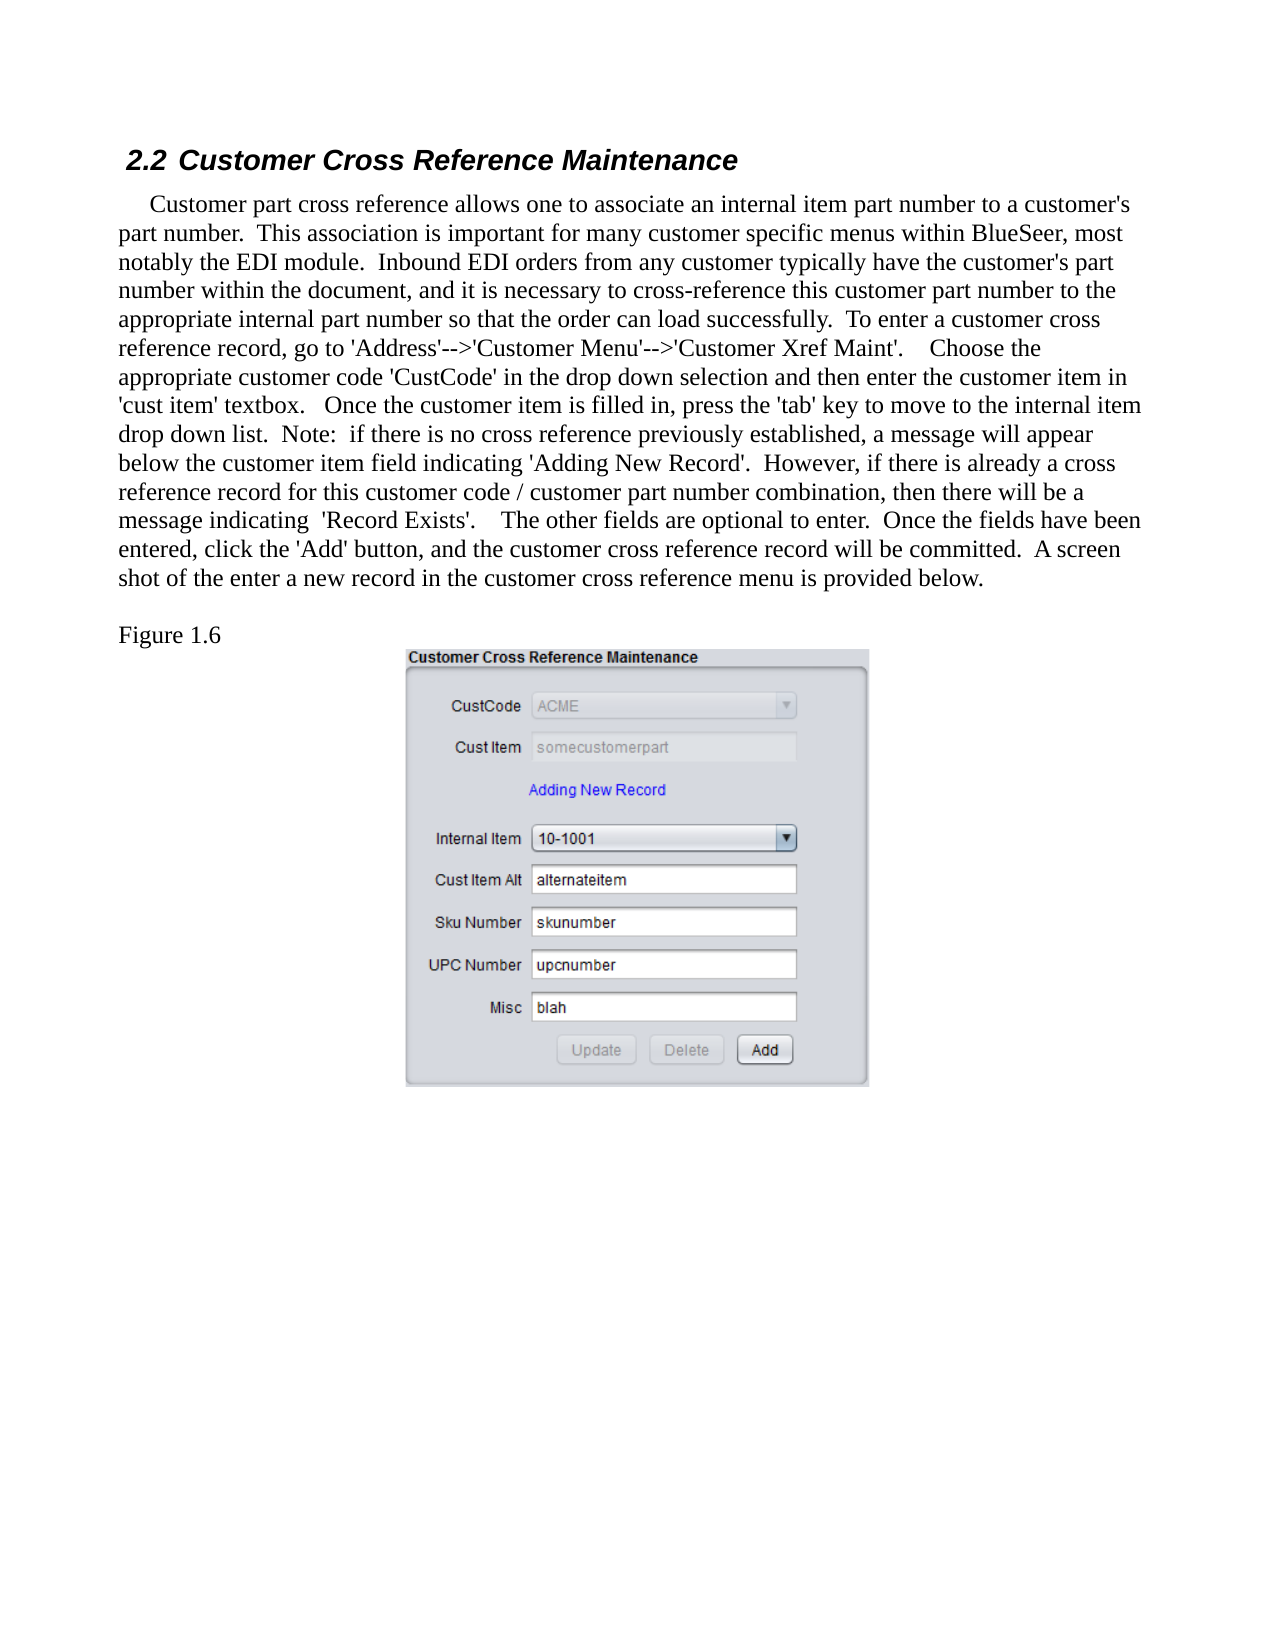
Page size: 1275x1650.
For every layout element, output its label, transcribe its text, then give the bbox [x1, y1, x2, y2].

text Customer part cross reference allows one to associate an internal item part number to a customer's part number. This association is important for many customer specific menus within BlueSeer, most notably the EDI module. Inbound EDI orders from any customer typically have the customer's part number within the document, and it is necessary to cross-reference this customer part number to the appropriate internal part number so that the order can load successfully. To enter a customer cross reference record, go to 'Address'-->'Customer Menu'-->'Customer Xref Maint'. Choose the appropriate customer code 'CustCode' in the drop down selection and then enter the customer item in 'cust item' textbox. Once the customer item is filled in, press the 'tab' key to move to the internal item drop down list. Note: if there is no cross reference previously established, a message will appear below the customer item field indicating 'Adding New Record'. However, if there is already a cross reference record for this customer code / customer part number combination, then there will be a message indicating 'Record Exists'. The other fields are optional to enter. Once the fields have been entered, click the 'Add' button, and the customer cross reference record will be committed. A screen shot of the enter a new record in the customer cross reference menu is provided below. [118, 189, 1157, 592]
text Figure 1.6 [118, 620, 1157, 649]
subtitle Customer Cross Reference Maintenance [118, 143, 1157, 177]
picture [405, 649, 870, 1087]
